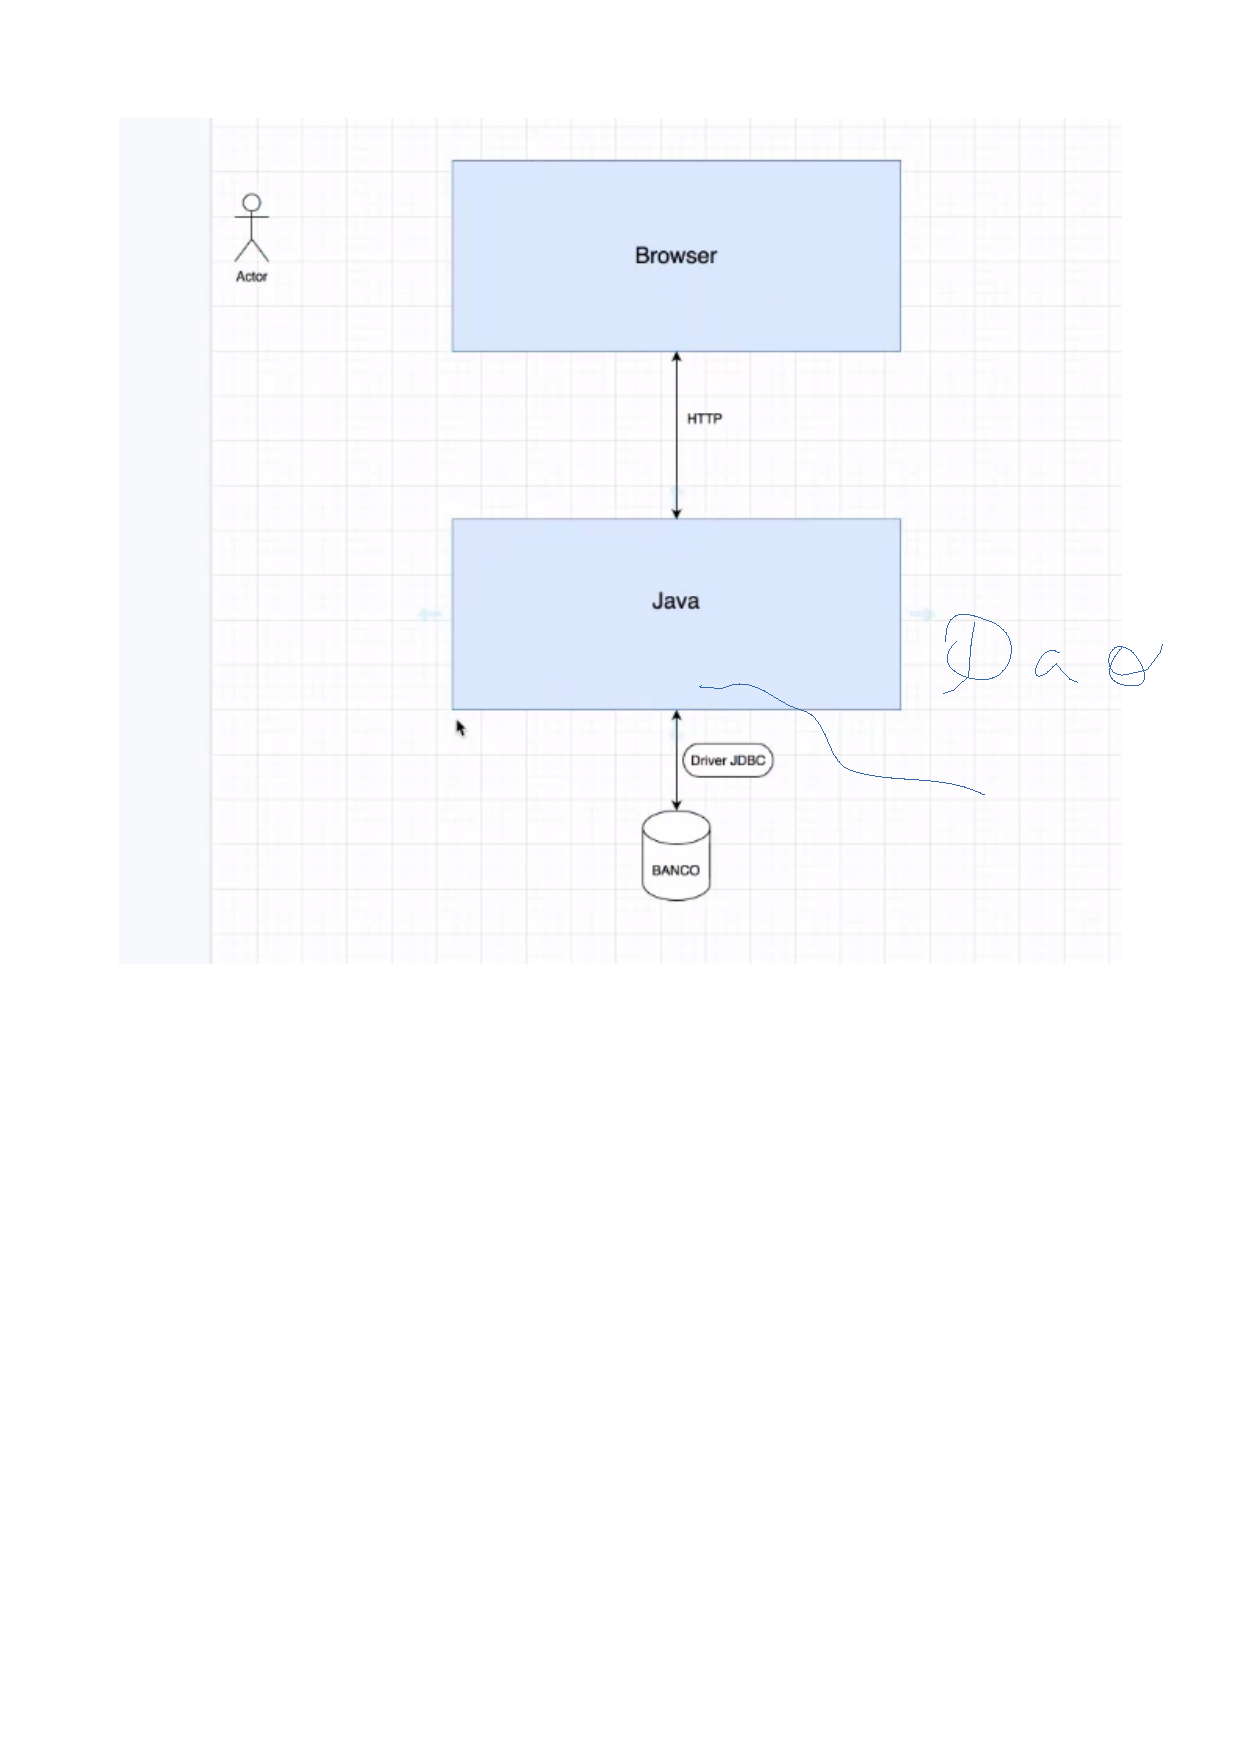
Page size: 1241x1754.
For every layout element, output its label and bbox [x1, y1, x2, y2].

picture [118, 118, 1122, 964]
